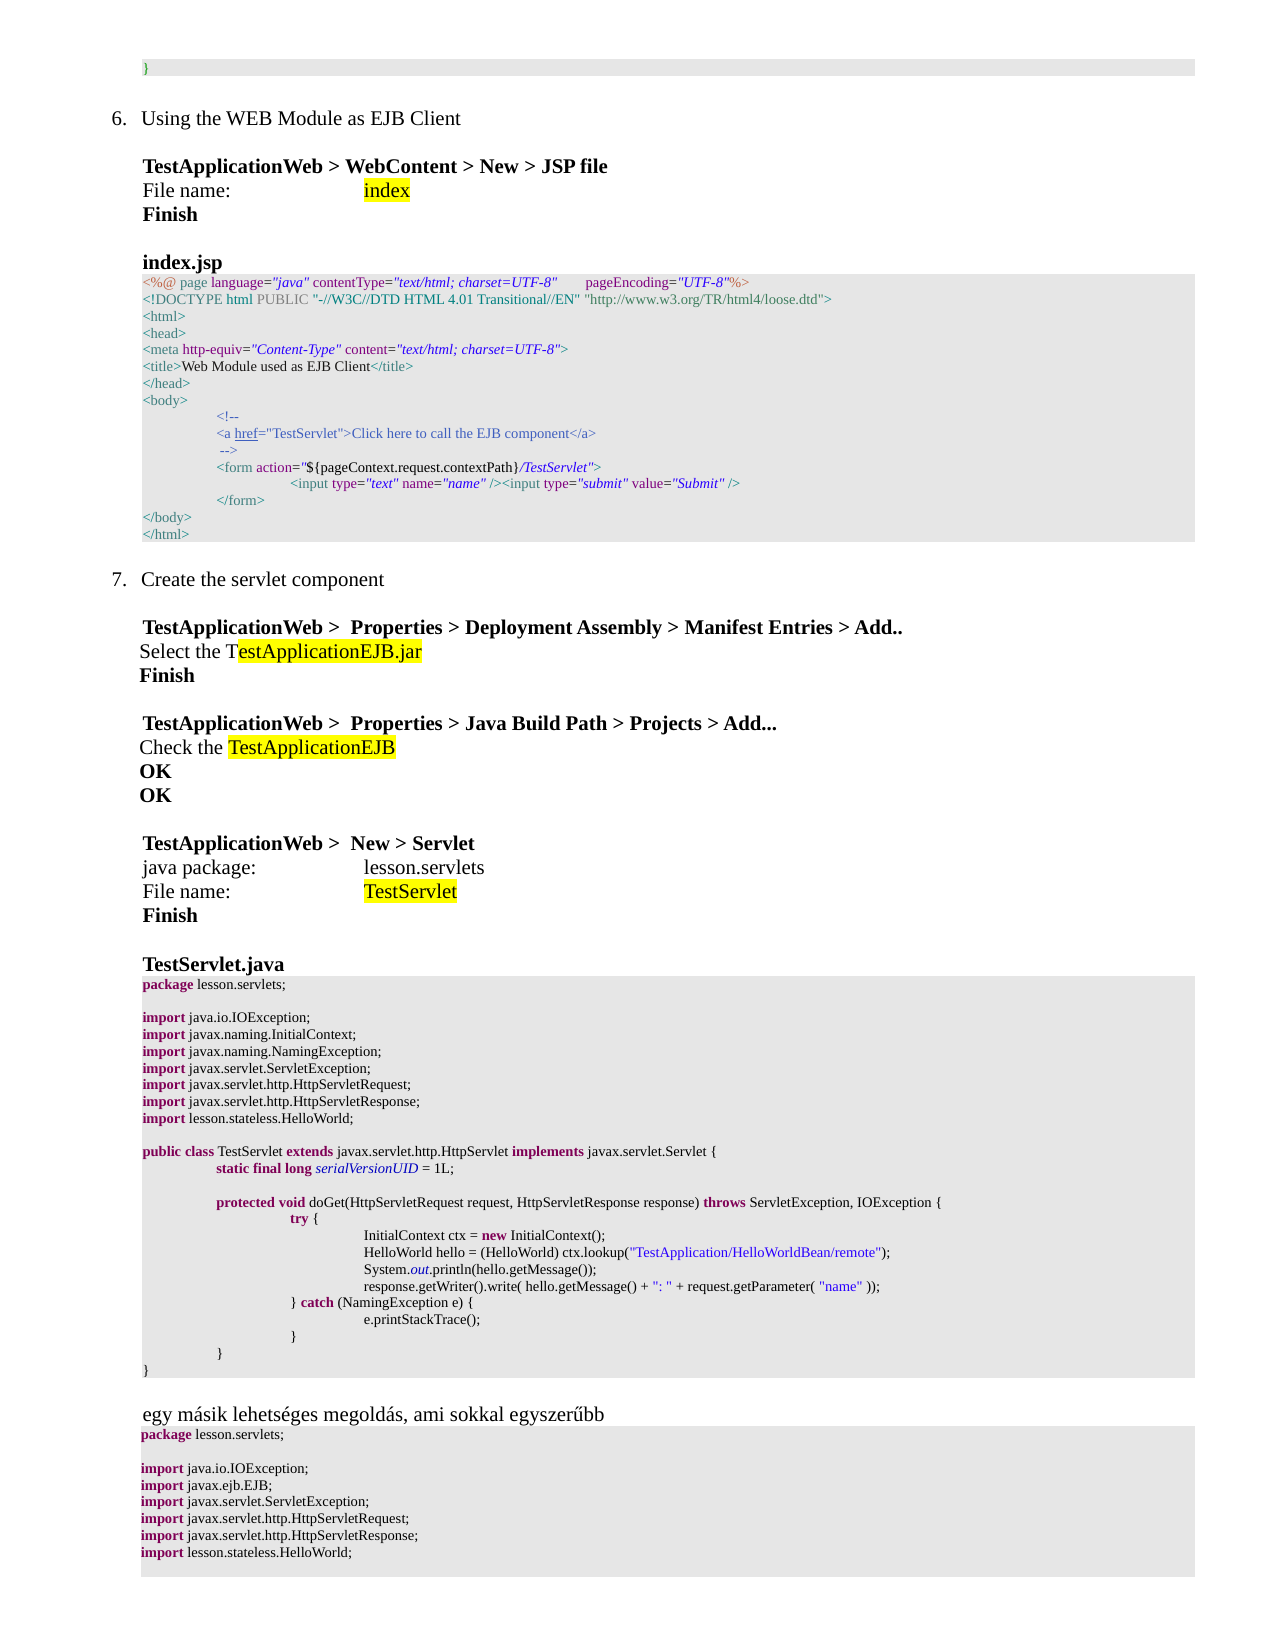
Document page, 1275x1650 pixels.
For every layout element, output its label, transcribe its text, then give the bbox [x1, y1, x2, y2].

list Using the WEB Module as EJB Client [111, 106, 1195, 130]
text try { [142, 1210, 1195, 1227]
text TestApplicationWeb > Properties > Java Build Path > Projects > Add... [142, 711, 1195, 735]
text InitialContext ctx = new InitialContext(); [142, 1227, 1195, 1244]
text <!DOCTYPE html PUBLIC "-//W3C//DTD HTML 4.01 Transitional//EN" "http://www.w3.org/TR/html4/loose.dtd"> [142, 291, 1195, 308]
text Select the TestApplicationEJB.jar [139, 639, 1195, 663]
text File name: index [142, 178, 1195, 202]
text import javax.naming.NamingException; [142, 1043, 1195, 1059]
text response.getWriter().write( hello.getMessage() + ": " + request.getParameter( "name" )); [142, 1277, 1195, 1294]
list Create the servlet component [111, 566, 1195, 591]
text } [142, 59, 1195, 76]
text import javax.servlet.http.HttpServletRequest; [141, 1510, 1195, 1527]
text System.out.println(hello.getMessage()); [142, 1261, 1195, 1277]
text } [142, 1328, 1195, 1344]
text Finish [139, 663, 1195, 687]
text <meta http-equiv="Content-Type" content="text/html; charset=UTF-8"> [142, 341, 1195, 358]
text } [142, 1361, 1195, 1378]
text Finish [142, 202, 1195, 226]
text import lesson.stateless.HelloWorld; [142, 1110, 1195, 1126]
text <title>Web Module used as EJB Client</title> [142, 358, 1195, 375]
text import java.io.IOException; [141, 1460, 1195, 1476]
text import javax.naming.InitialContext; [142, 1026, 1195, 1043]
text --> [142, 442, 1195, 458]
text <!-- [142, 408, 1195, 425]
text OK [139, 759, 1195, 783]
text TestServlet.java [142, 951, 1195, 976]
text } [142, 1344, 1195, 1361]
text import javax.servlet.http.HttpServletResponse; [141, 1527, 1195, 1543]
text static final long serialVersionUID = 1L; [142, 1160, 1195, 1177]
text import javax.servlet.ServletException; [142, 1059, 1195, 1076]
text package lesson.servlets; [141, 1426, 1195, 1443]
text <%@ page language="java" contentType="text/html; charset=UTF-8" pageEncoding="UTF-8"%> [142, 274, 1195, 291]
text public class TestServlet extends javax.servlet.http.HttpServlet implements javax.servlet.Servlet { [142, 1143, 1195, 1160]
text TestApplicationWeb > WebContent > New > JSP file [142, 154, 1195, 178]
text Finish [142, 903, 1195, 927]
text </html> [142, 526, 1195, 542]
text </body> [142, 509, 1195, 526]
text java package: lesson.servlets [142, 855, 1195, 879]
text TestApplicationWeb > New > Servlet [142, 831, 1195, 855]
text </form> [142, 492, 1195, 509]
text OK [139, 783, 1195, 807]
text import javax.servlet.http.HttpServletResponse; [142, 1093, 1195, 1110]
text <a href="TestServlet">Click here to call the EJB component</a> [142, 425, 1195, 442]
text <body> [142, 391, 1195, 408]
text File name: TestServlet [142, 879, 1195, 903]
text import javax.ejb.EJB; [141, 1476, 1195, 1493]
text <input type="text" name="name" /><input type="submit" value="Submit" /> [142, 475, 1195, 492]
text import javax.servlet.http.HttpServletRequest; [142, 1076, 1195, 1093]
text protected void doGet(HttpServletRequest request, HttpServletResponse response) throws ServletException, IOException { [142, 1193, 1195, 1210]
text <form action="${pageContext.request.contextPath}/TestServlet"> [142, 458, 1195, 475]
text } catch (NamingException e) { [142, 1294, 1195, 1311]
text <head> [142, 324, 1195, 341]
text import javax.servlet.ServletException; [141, 1493, 1195, 1510]
text </head> [142, 375, 1195, 391]
text <html> [142, 308, 1195, 324]
text Check the TestApplicationEJB [139, 735, 1195, 759]
text e.printStackTrace(); [142, 1311, 1195, 1328]
text package lesson.servlets; [142, 976, 1195, 992]
text import lesson.stateless.HelloWorld; [141, 1543, 1195, 1560]
text egy másik lehetséges megoldás, ami sokkal egyszerűbb [142, 1402, 1195, 1426]
text index.jsp [142, 250, 1195, 274]
text import java.io.IOException; [142, 1009, 1195, 1026]
text TestApplicationWeb > Properties > Deployment Assembly > Manifest Entries > Add.. [142, 614, 1195, 639]
text HelloWorld hello = (HelloWorld) ctx.lookup("TestApplication/HelloWorldBean/remote"); [142, 1244, 1195, 1261]
